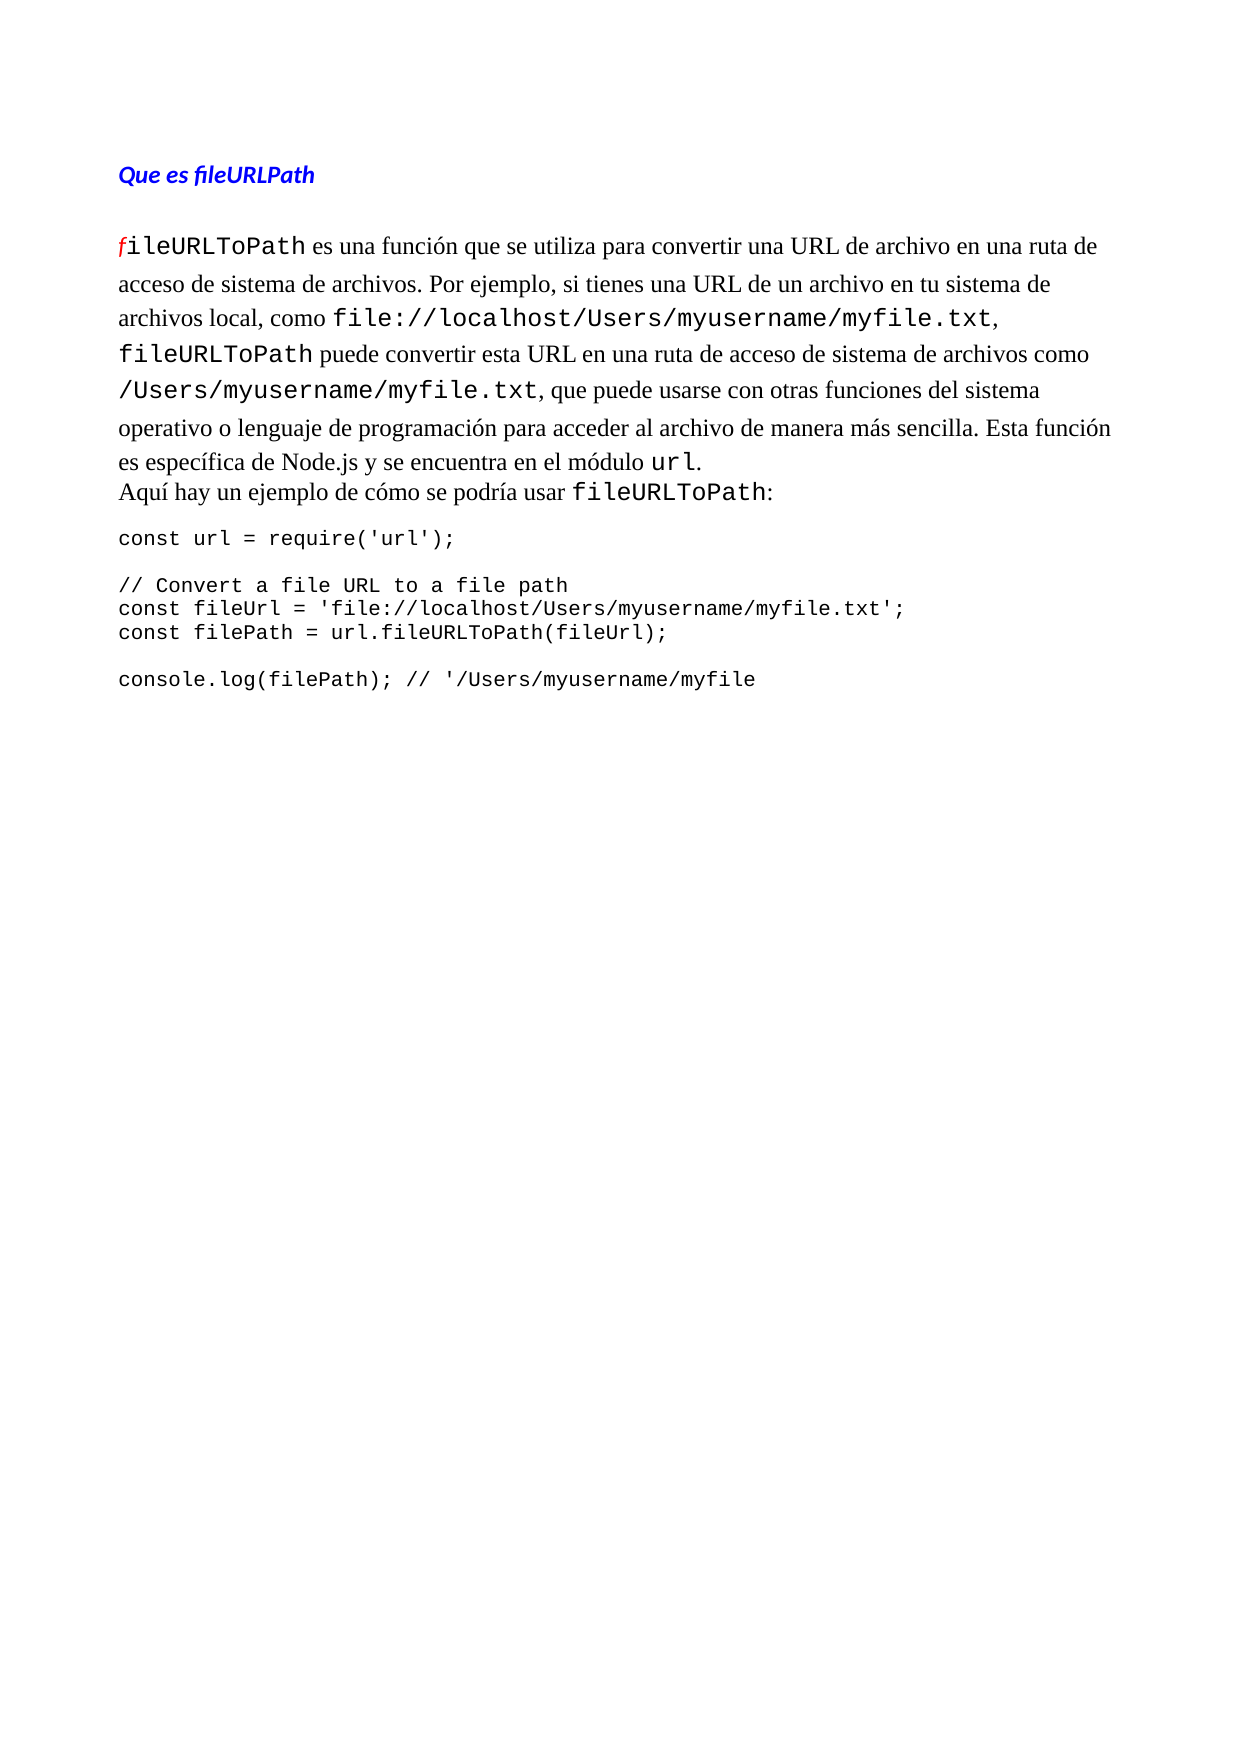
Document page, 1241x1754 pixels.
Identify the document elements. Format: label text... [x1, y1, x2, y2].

text const filePath = url.fileURLToPath(fileUrl); [118, 622, 1122, 646]
text Aquí hay un ejemplo de cómo se podría usar fileURLToPath: [118, 477, 1122, 508]
text Que es fileURLPath fileURLToPath es una función que se utiliza para convertir una URL de archivo en una ruta de acceso de sistema de archivos. Por ejemplo, si tienes una URL de un archivo en tu sistema de archivos local, como file://localhost/Users/myusername/myfile.txt, fileURLToPath puede convertir esta URL en una ruta de acceso de sistema de archivos como /Users/myusername/myfile.txt, que puede usarse con otras funciones del sistema operativo o lenguaje de programación para acceder al archivo de manera más sencilla. Esta función es específica de Node.js y se encuentra en el módulo url. [118, 154, 1122, 477]
text console.log(filePath); // '/Users/myusername/myfile [118, 669, 1122, 693]
text // Convert a file URL to a file path [118, 575, 1122, 598]
text const fileUrl = 'file://localhost/Users/myusername/myfile.txt'; [118, 598, 1122, 622]
text const url = require('url'); [118, 527, 1122, 551]
